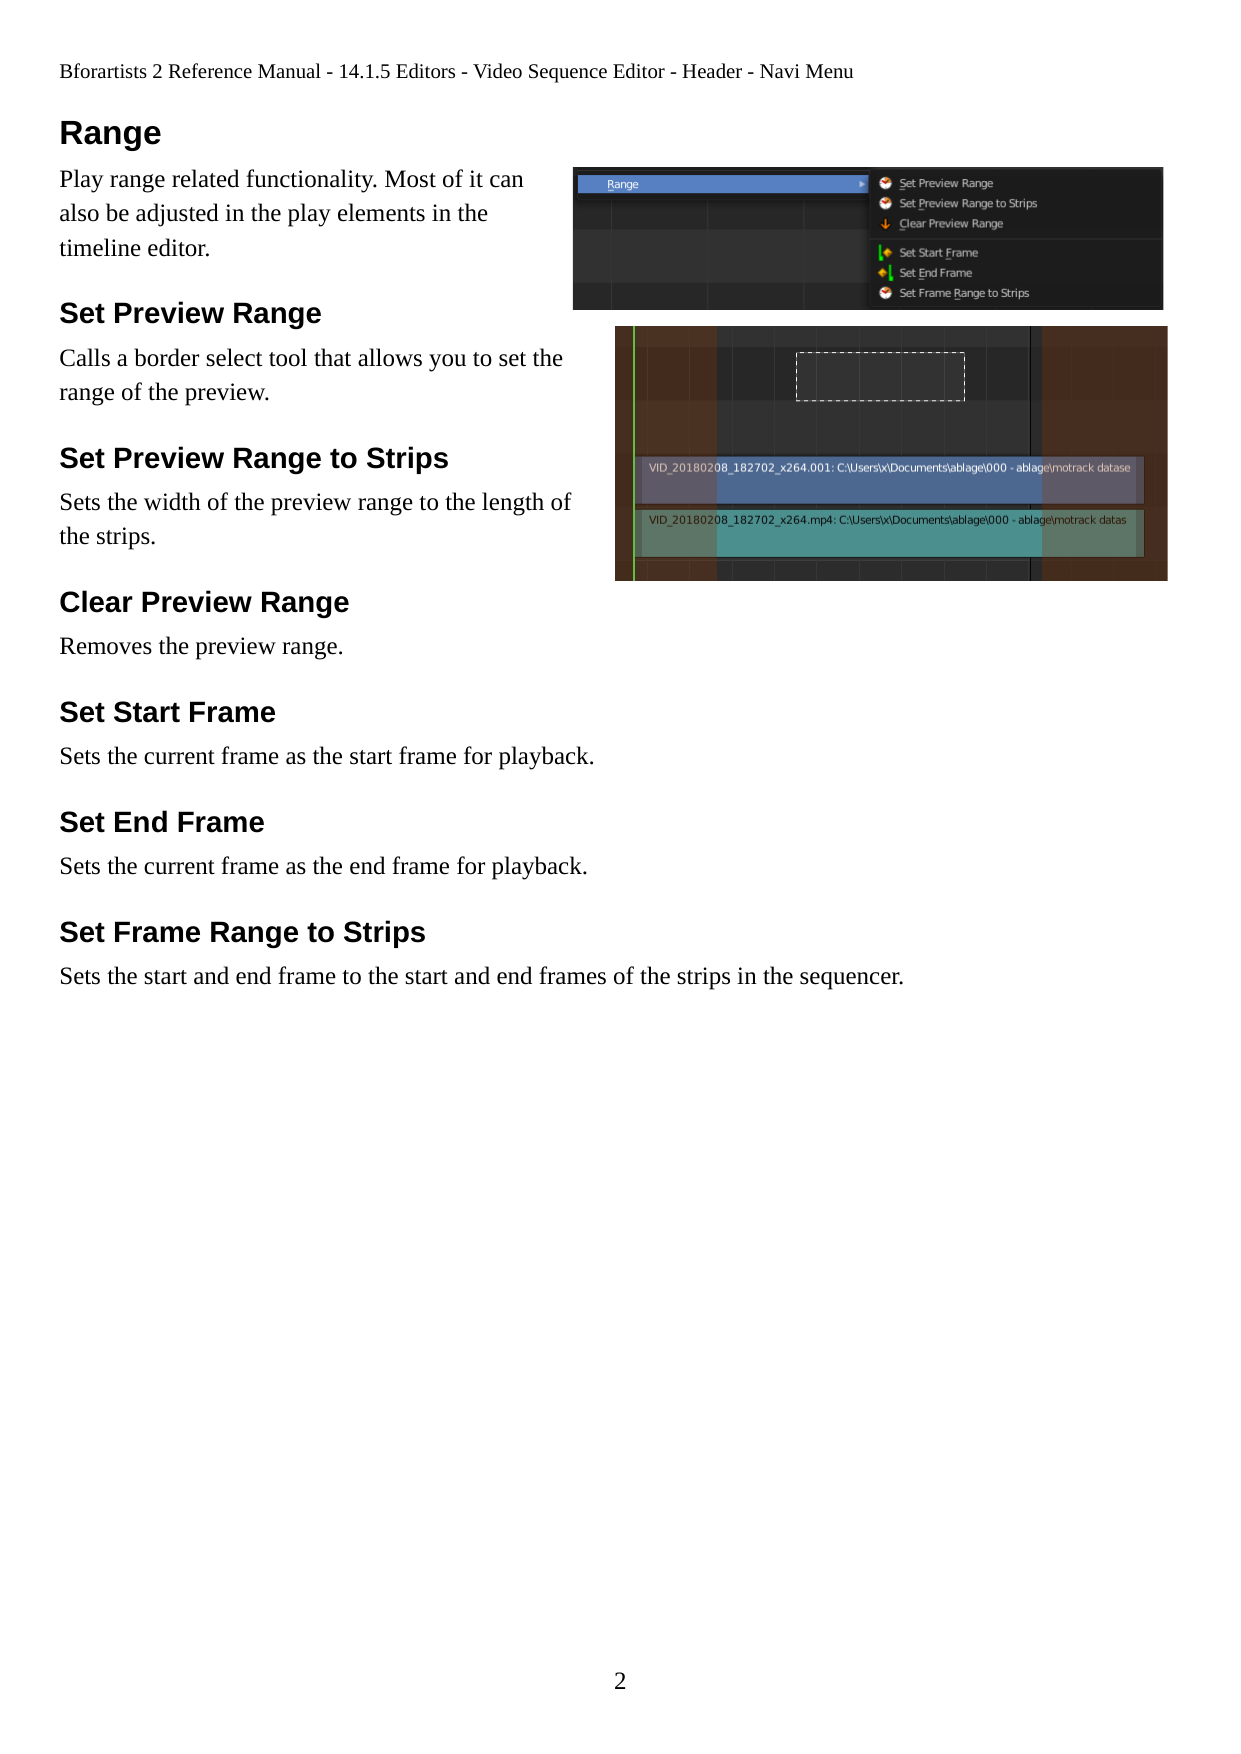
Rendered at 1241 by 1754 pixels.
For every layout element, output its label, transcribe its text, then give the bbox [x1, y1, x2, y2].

subtitle Set Preview Range [59, 296, 1181, 330]
text Sets the current frame as the end frame for playback. [59, 851, 1181, 880]
text Sets the width of the preview range to the length of the strips. [59, 487, 615, 550]
text Removes the preview range. [59, 631, 1181, 660]
subtitle Set Frame Range to Strips [59, 915, 1181, 948]
text Calls a border select tool that allows you to set the range of the preview. [59, 343, 615, 406]
text Play range related functionality. Most of it can also be adjusted in the play elements in the timeline editor. [59, 164, 1181, 261]
text Sets the start and end frame to the start and end frames of the strips in the sequencer. [59, 961, 1181, 990]
subtitle Clear Preview Range [59, 585, 1181, 619]
picture [572, 167, 1164, 310]
subtitle Set Start Frame [59, 695, 1181, 729]
picture [615, 326, 1168, 581]
text Sets the current frame as the start frame for playback. [59, 741, 1181, 770]
subtitle Set End Frame [59, 805, 1181, 839]
subtitle Set Preview Range to Strips [59, 441, 615, 474]
subtitle Range [59, 113, 1181, 151]
